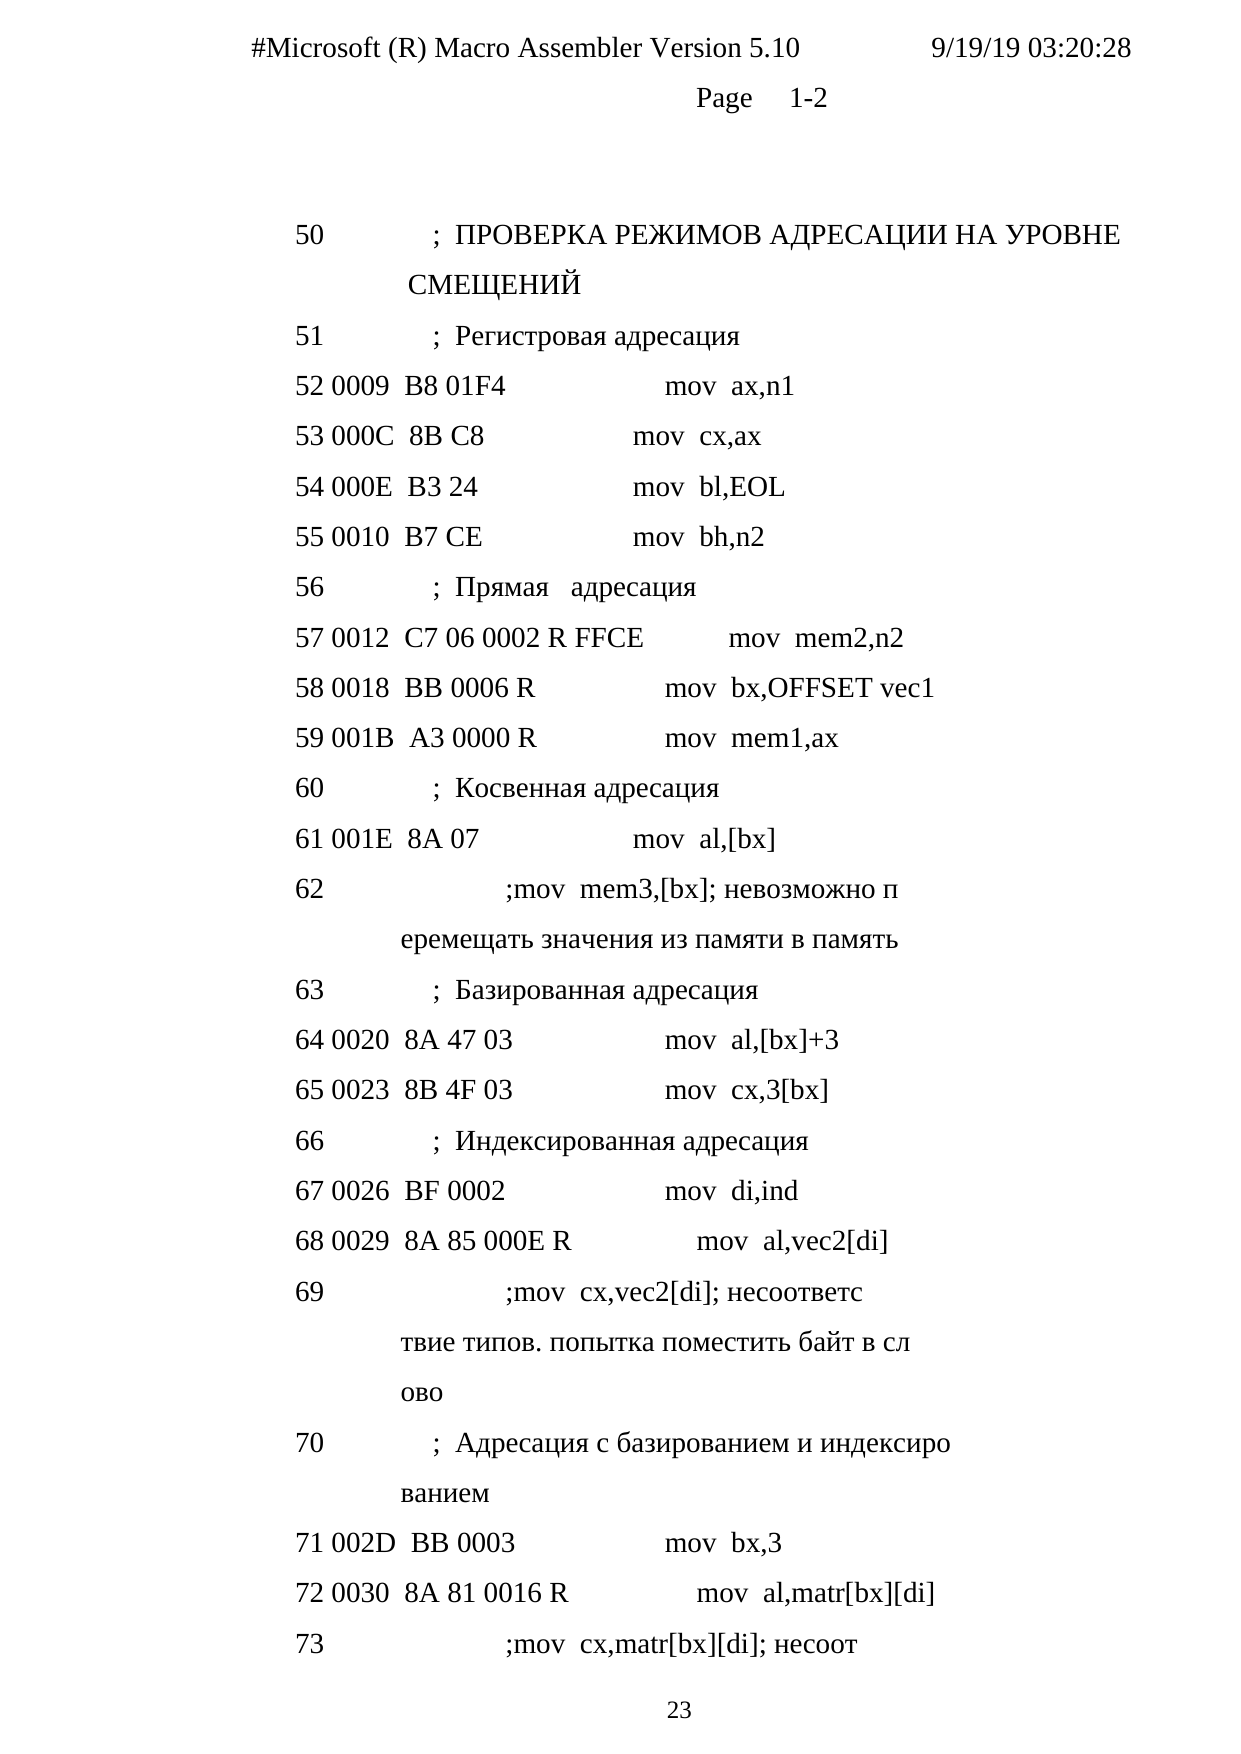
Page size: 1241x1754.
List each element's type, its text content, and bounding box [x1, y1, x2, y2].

text 61 001E 8A 07 mov al,[bx] [177, 821, 1181, 854]
text Page 1-2 [177, 81, 1181, 114]
text СМЕЩЕНИЙ [177, 267, 1181, 301]
text 51 ; Регистровая адресация [177, 318, 1181, 351]
text 55 0010 B7 CE mov bh,n2 [177, 519, 1181, 553]
text 67 0026 BF 0002 mov di,ind [177, 1173, 1181, 1207]
text 64 0020 8A 47 03 mov al,[bx]+3 [177, 1022, 1181, 1056]
text 54 000E B3 24 mov bl,EOL [177, 469, 1181, 502]
text твие типов. попытка поместить байт в сл [177, 1324, 1181, 1358]
text 57 0012 C7 06 0002 R FFCE mov mem2,n2 [177, 620, 1181, 653]
text 53 000C 8B C8 mov cx,ax [177, 418, 1181, 452]
text 58 0018 BB 0006 R mov bx,OFFSET vec1 [177, 670, 1181, 703]
text 60 ; Косвенная адресация [177, 771, 1181, 804]
text 71 002D BB 0003 mov bx,3 [177, 1525, 1181, 1559]
text 72 0030 8A 81 0016 R mov al,matr[bx][di] [177, 1576, 1181, 1609]
text ванием [177, 1475, 1181, 1508]
text 68 0029 8A 85 000E R mov al,vec2[di] [177, 1223, 1181, 1257]
text еремещать значения из памяти в память [177, 922, 1181, 955]
text ово [177, 1374, 1181, 1408]
text 56 ; Прямая адресация [177, 569, 1181, 603]
text 70 ; Адресация с базированием и индексиро [177, 1425, 1181, 1458]
text 59 001B A3 0000 R mov mem1,ax [177, 720, 1181, 754]
text 73 ;mov cx,matr[bx][di]; несоот [177, 1626, 1181, 1659]
text 50 ; ПРОВЕРКА РЕЖИМОВ АДРЕСАЦИИ НА УРОВНЕ [177, 217, 1181, 251]
text 62 ;mov mem3,[bx]; невозможно п [177, 871, 1181, 905]
text 65 0023 8B 4F 03 mov cx,3[bx] [177, 1072, 1181, 1106]
text 52 0009 B8 01F4 mov ax,n1 [177, 368, 1181, 402]
text #Microsoft (R) Macro Assembler Version 5.10 9/19/19 03:20:28 [177, 30, 1181, 64]
text 66 ; Индексированная адресация [177, 1123, 1181, 1156]
text 63 ; Базированная адресация [177, 972, 1181, 1005]
text 69 ;mov cx,vec2[di]; несоответс [177, 1274, 1181, 1307]
